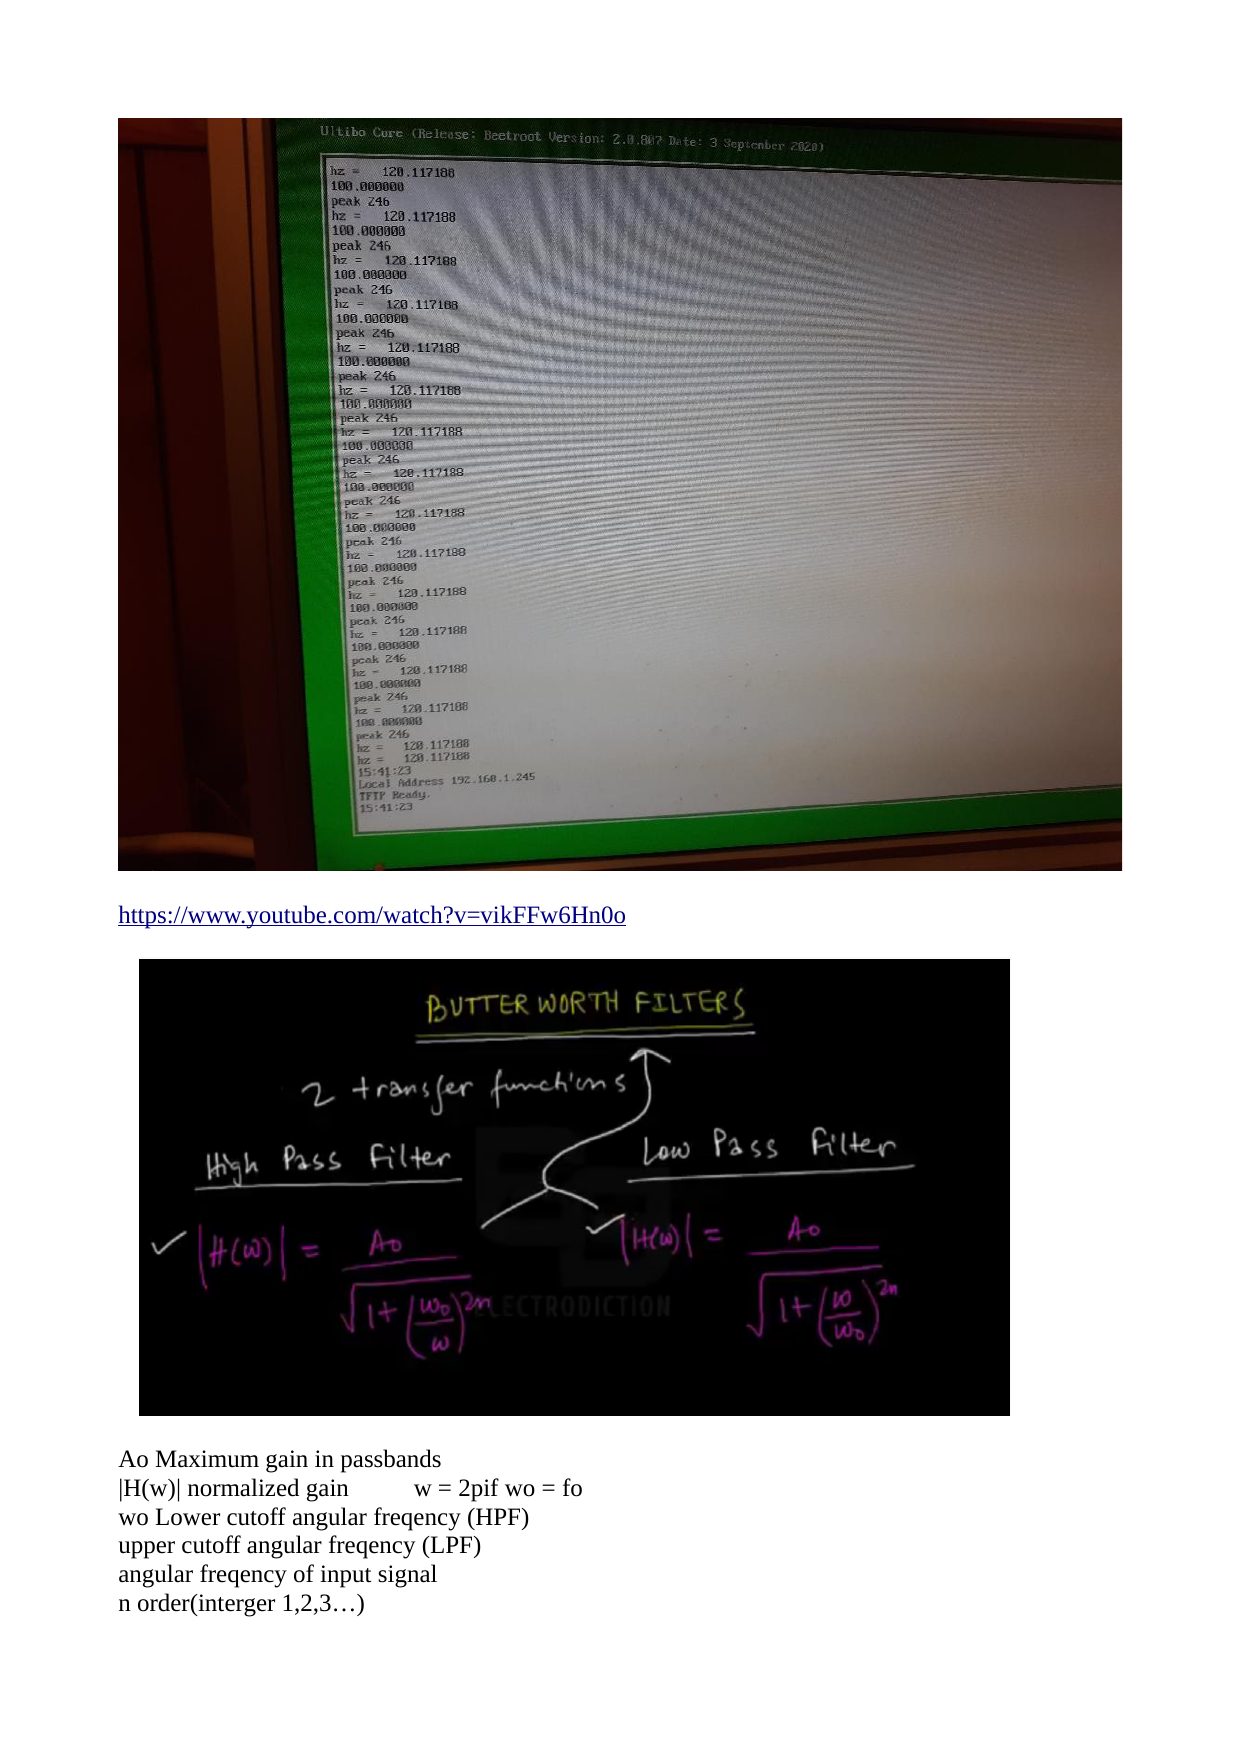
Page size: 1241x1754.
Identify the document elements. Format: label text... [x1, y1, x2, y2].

text upper cutoff angular freqency (LPF) [118, 1530, 1122, 1559]
picture [118, 118, 1123, 871]
text Ao Maximum gain in passbands [118, 1444, 1122, 1473]
text n order(interger 1,2,3…) [118, 1588, 1122, 1617]
text wo Lower cutoff angular freqency (HPF) [118, 1502, 1122, 1530]
text |H(w)| normalized gain w = 2pif wo = fo [118, 1473, 1122, 1502]
text angular freqency of input signal [118, 1559, 1122, 1588]
picture [139, 957, 1012, 1416]
text https://www.youtube.com/watch?v=vikFFw6Hn0o [118, 900, 1122, 928]
